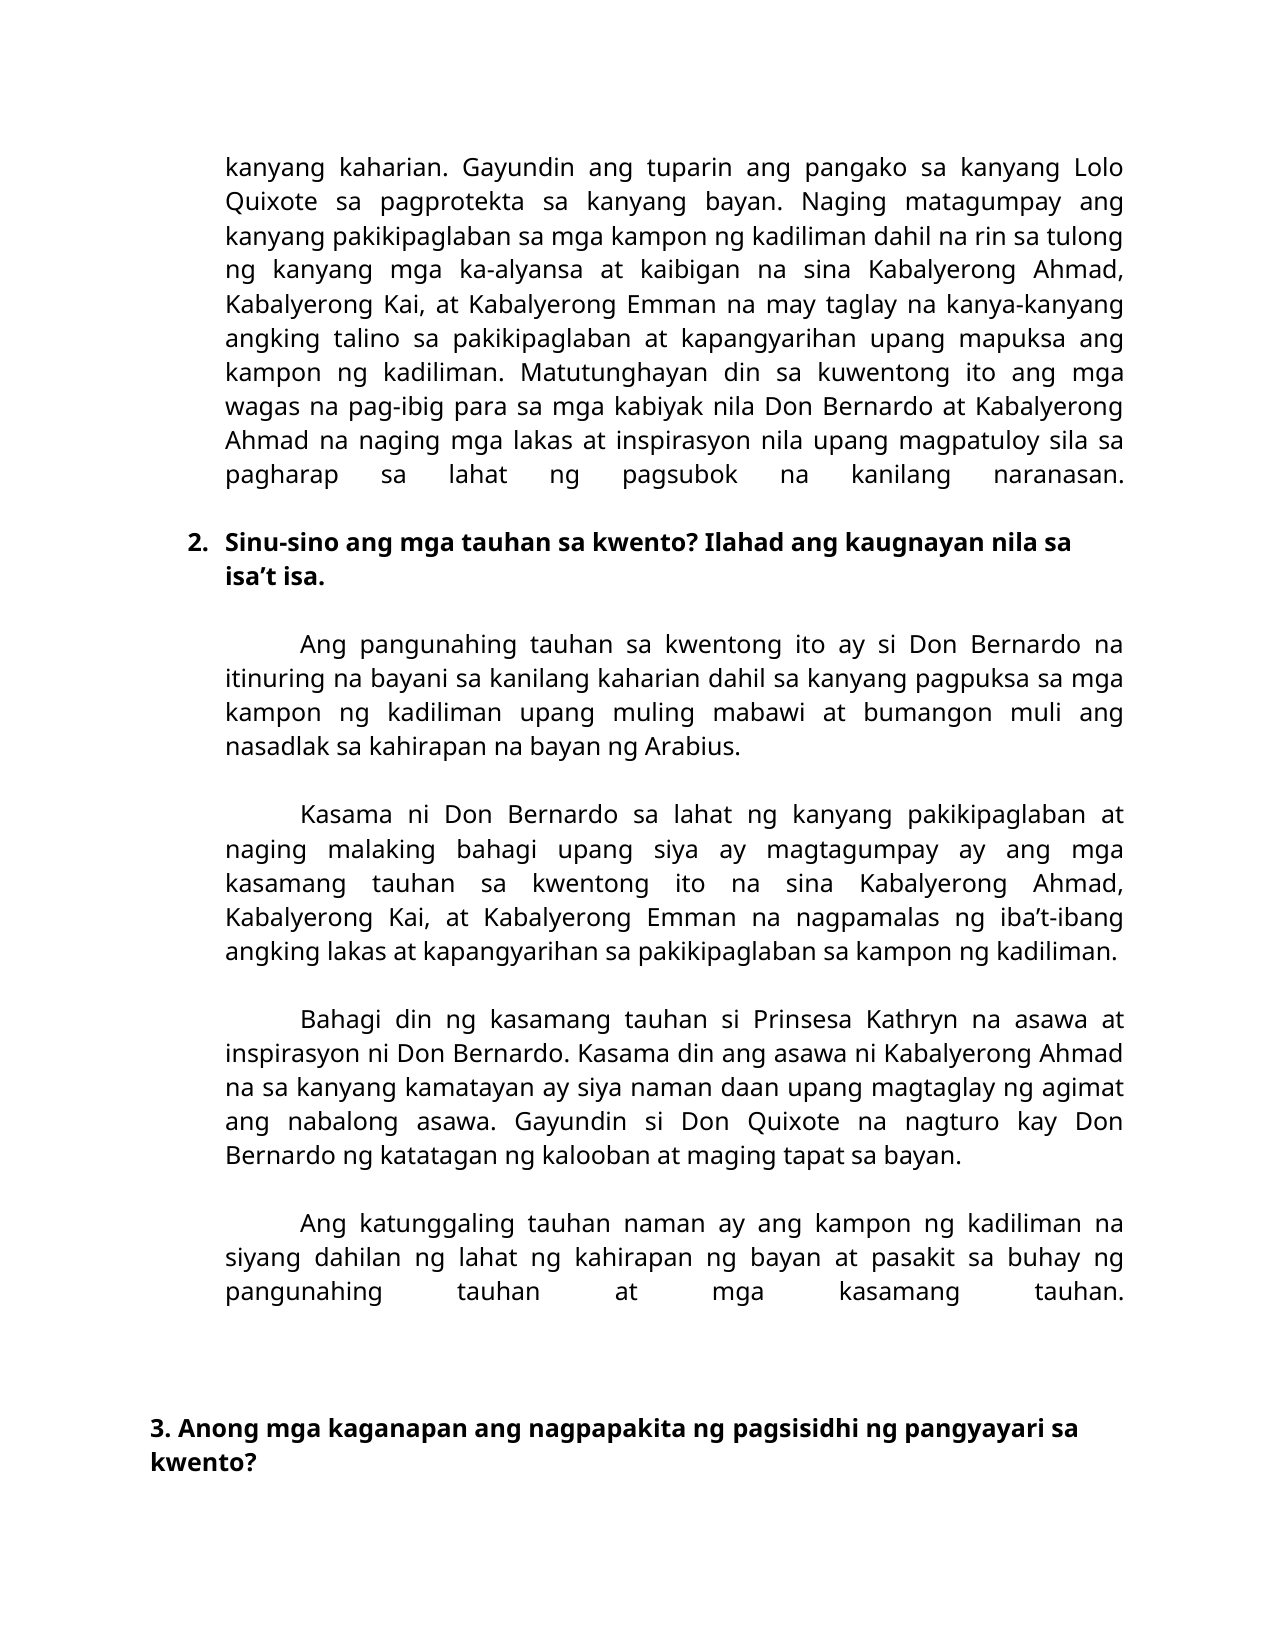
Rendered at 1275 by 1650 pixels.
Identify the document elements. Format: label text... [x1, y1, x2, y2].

list Sinu-sino ang mga tauhan sa kwento? Ilahad ang kaugnayan nila sa isa’t isa. [187, 525, 1125, 593]
text kanyang kaharian. Gayundin ang tuparin ang pangako sa kanyang Lolo Quixote sa pagprotekta sa kanyang bayan. Naging matagumpay ang kanyang pakikipaglaban sa mga kampon ng kadiliman dahil na rin sa tulong ng kanyang mga ka-alyansa at kaibigan na sina Kabalyerong Ahmad, Kabalyerong Kai, at Kabalyerong Emman na may taglay na kanya-kanyang angking talino sa pakikipaglaban at kapangyarihan upang mapuksa ang kampon ng kadiliman. Matutunghayan din sa kuwentong ito ang mga wagas na pag-ibig para sa mga kabiyak nila Don Bernardo at Kabalyerong Ahmad na naging mga lakas at inspirasyon nila upang magpatuloy sila sa pagharap sa lahat ng pagsubok na kanilang naranasan. [225, 150, 1125, 525]
text Bahagi din ng kasamang tauhan si Prinsesa Kathryn na asawa at inspirasyon ni Don Bernardo. Kasama din ang asawa ni Kabalyerong Ahmad na sa kanyang kamatayan ay siya naman daan upang magtaglay ng agimat ang nabalong asawa. Gayundin si Don Quixote na nagturo kay Don Bernardo ng katatagan ng kalooban at maging tapat sa bayan. [225, 1002, 1125, 1172]
text 3. Anong mga kaganapan ang nagpapakita ng pagsisidhi ng pangyayari sa kwento? [150, 1410, 1125, 1478]
text Kasama ni Don Bernardo sa lahat ng kanyang pakikipaglaban at naging malaking bahagi upang siya ay magtagumpay ay ang mga kasamang tauhan sa kwentong ito na sina Kabalyerong Ahmad, Kabalyerong Kai, at Kabalyerong Emman na nagpamalas ng iba’t-ibang angking lakas at kapangyarihan sa pakikipaglaban sa kampon ng kadiliman. [225, 797, 1125, 967]
text Ang pangunahing tauhan sa kwentong ito ay si Don Bernardo na itinuring na bayani sa kanilang kaharian dahil sa kanyang pagpuksa sa mga kampon ng kadiliman upang muling mabawi at bumangon muli ang nasadlak sa kahirapan na bayan ng Arabius. [225, 593, 1125, 763]
text Ang katunggaling tauhan naman ay ang kampon ng kadiliman na siyang dahilan ng lahat ng kahirapan ng bayan at pasakit sa buhay ng pangunahing tauhan at mga kasamang tauhan. [225, 1206, 1125, 1342]
